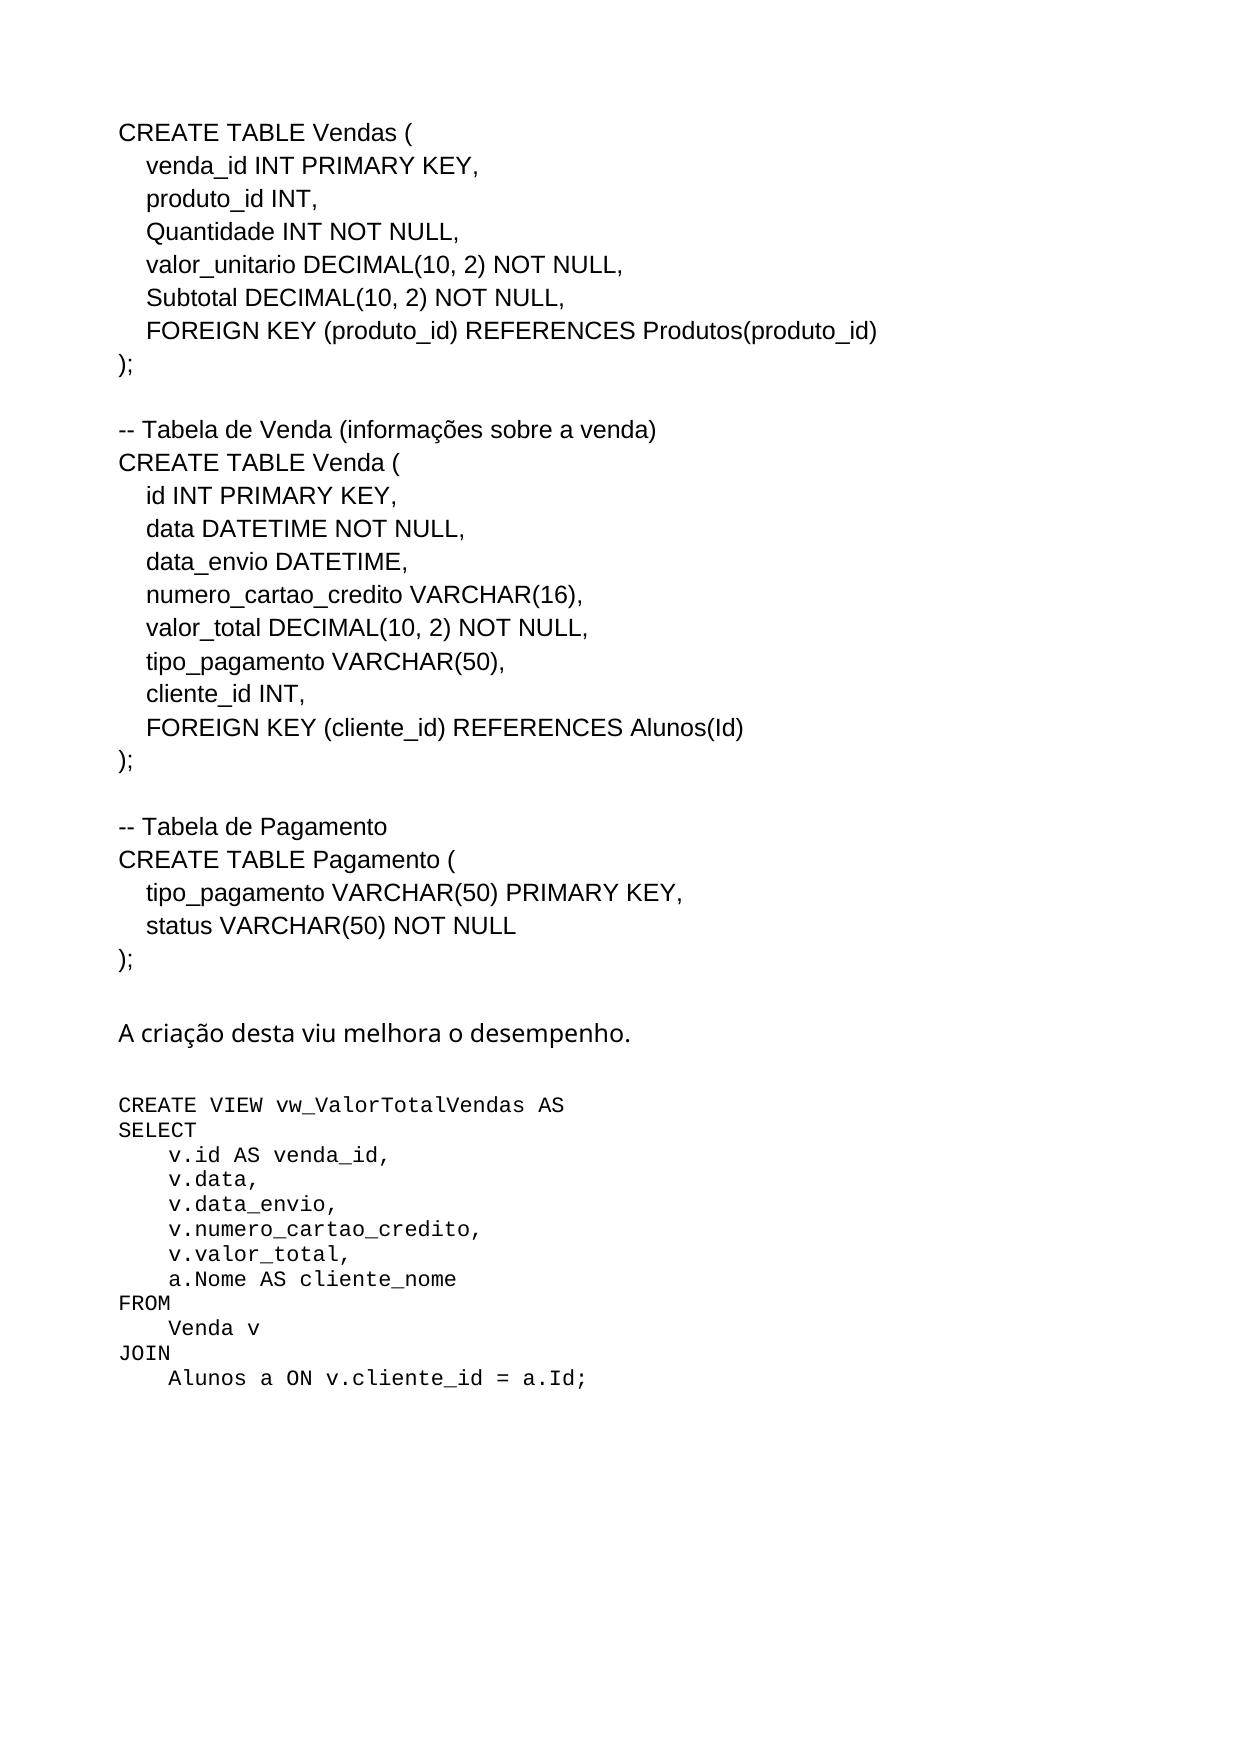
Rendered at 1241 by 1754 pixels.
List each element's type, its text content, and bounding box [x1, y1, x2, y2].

text Subtotal DECIMAL(10, 2) NOT NULL, [118, 283, 1122, 312]
text v.id AS venda_id, [118, 1144, 1122, 1168]
text ); [118, 944, 1122, 972]
text -- Tabela de Venda (informações sobre a venda) [118, 415, 1122, 444]
text data DATETIME NOT NULL, [118, 514, 1122, 543]
text v.valor_total, [118, 1243, 1122, 1268]
text status VARCHAR(50) NOT NULL [118, 911, 1122, 939]
text valor_unitario DECIMAL(10, 2) NOT NULL, [118, 250, 1122, 279]
text v.numero_cartao_credito, [118, 1218, 1122, 1243]
text SELECT [118, 1119, 1122, 1144]
text id INT PRIMARY KEY, [118, 481, 1122, 510]
text numero_cartao_credito VARCHAR(16), [118, 580, 1122, 609]
text A criação desta viu melhora o desempenho. [118, 1016, 1122, 1050]
text produto_id INT, [118, 184, 1122, 213]
text cliente_id INT, [118, 679, 1122, 708]
text CREATE TABLE Venda ( [118, 448, 1122, 477]
text CREATE VIEW vw_ValorTotalVendas AS [118, 1094, 1122, 1119]
text JOIN [118, 1342, 1122, 1367]
text tipo_pagamento VARCHAR(50), [118, 646, 1122, 675]
text CREATE TABLE Vendas ( [118, 118, 1122, 147]
text CREATE TABLE Pagamento ( [118, 844, 1122, 873]
text FOREIGN KEY (produto_id) REFERENCES Produtos(produto_id) [118, 316, 1122, 345]
text valor_total DECIMAL(10, 2) NOT NULL, [118, 613, 1122, 642]
text ); [118, 746, 1122, 774]
text data_envio DATETIME, [118, 547, 1122, 576]
text Alunos a ON v.cliente_id = a.Id; [118, 1367, 1122, 1392]
text v.data, [118, 1168, 1122, 1193]
text ); [118, 349, 1122, 378]
text FROM [118, 1292, 1122, 1317]
text a.Nome AS cliente_nome [118, 1268, 1122, 1292]
text venda_id INT PRIMARY KEY, [118, 151, 1122, 180]
text Quantidade INT NOT NULL, [118, 217, 1122, 246]
text tipo_pagamento VARCHAR(50) PRIMARY KEY, [118, 878, 1122, 906]
text FOREIGN KEY (cliente_id) REFERENCES Alunos(Id) [118, 712, 1122, 741]
text Venda v [118, 1317, 1122, 1342]
text v.data_envio, [118, 1193, 1122, 1218]
text -- Tabela de Pagamento [118, 812, 1122, 840]
